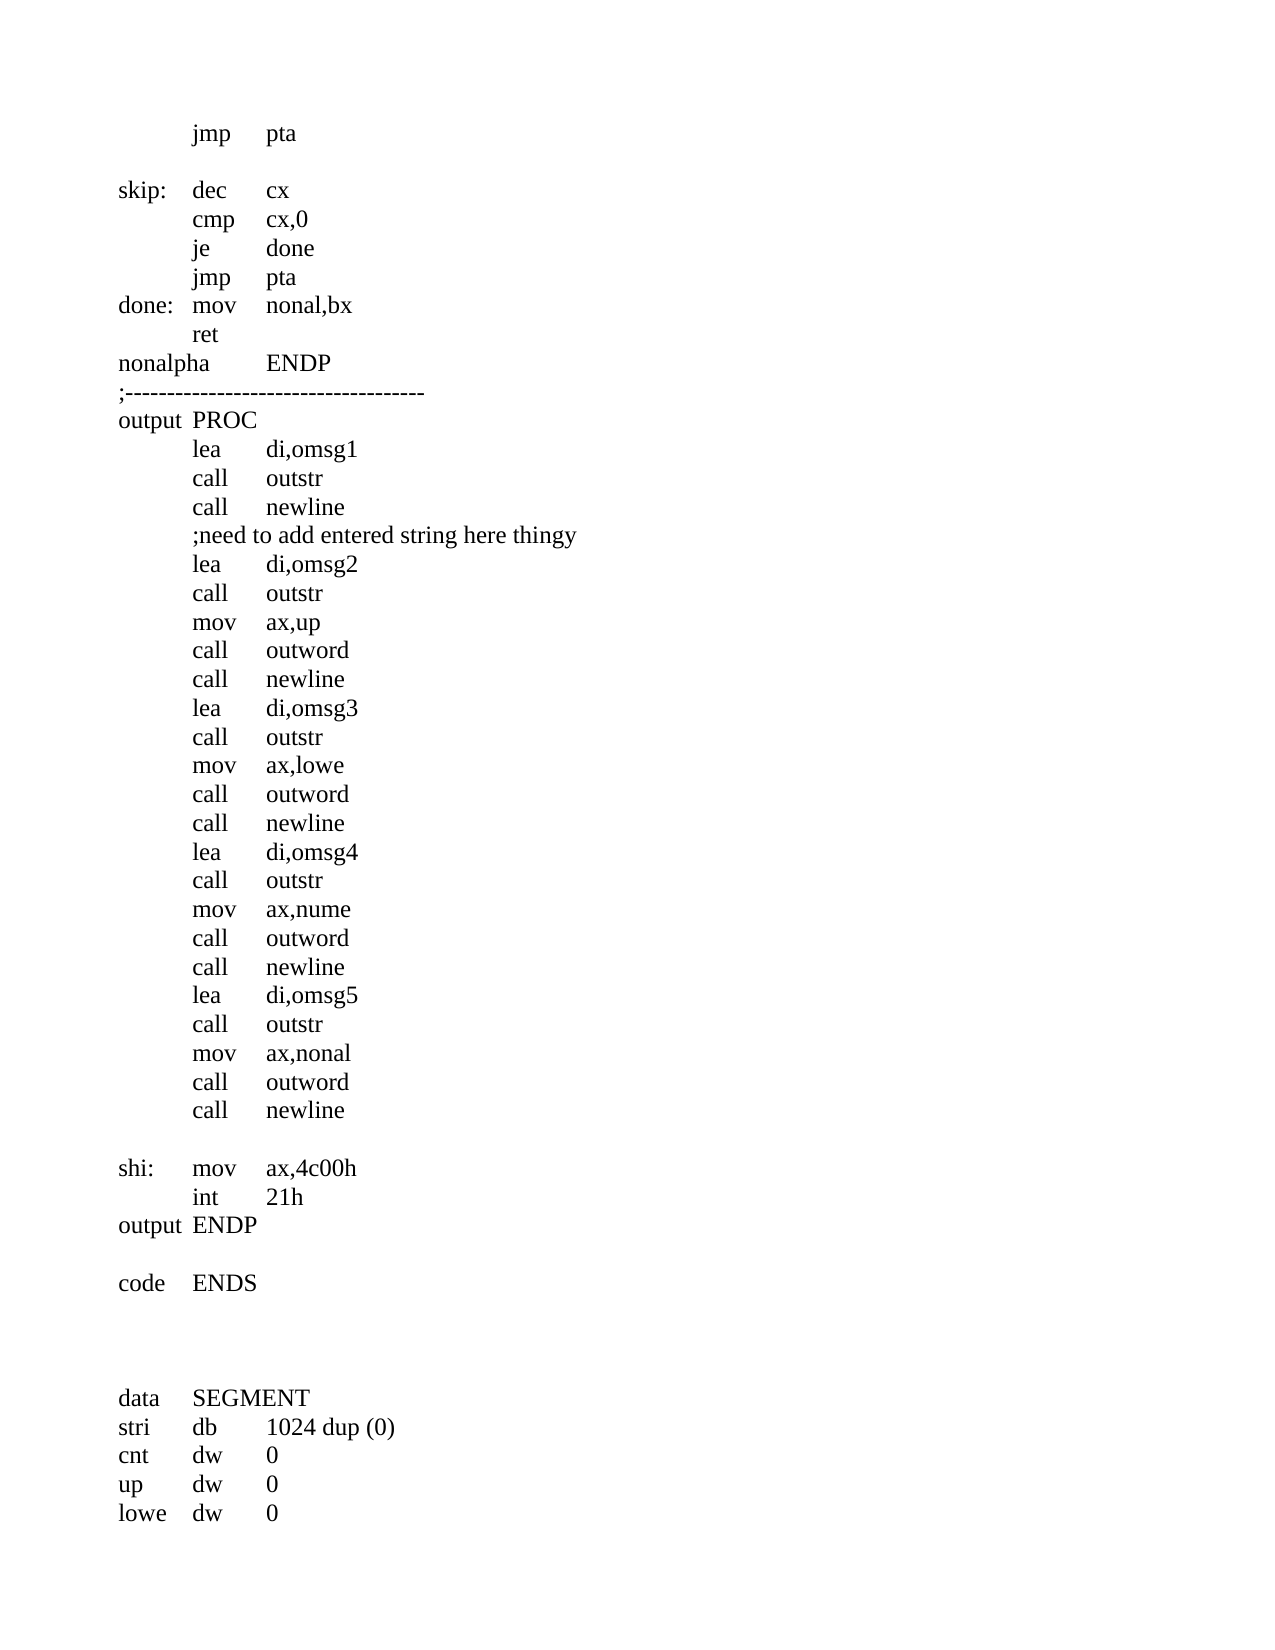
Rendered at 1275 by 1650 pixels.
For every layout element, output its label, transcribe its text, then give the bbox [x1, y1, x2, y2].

text ;need to add entered string here thingy [118, 521, 1157, 549]
text call outstr [118, 1009, 1157, 1038]
text call outstr [118, 578, 1157, 607]
text mov ax,up [118, 607, 1157, 636]
text code ENDS [118, 1268, 1157, 1297]
text call outword [118, 779, 1157, 808]
text call newline [118, 952, 1157, 981]
text mov ax,nume [118, 894, 1157, 923]
text output ENDP [118, 1211, 1157, 1239]
text call outword [118, 636, 1157, 664]
text call newline [118, 664, 1157, 693]
text lea di,omsg5 [118, 981, 1157, 1009]
text data SEGMENT [118, 1383, 1157, 1412]
text lea di,omsg2 [118, 549, 1157, 578]
text lowe dw 0 [118, 1498, 1157, 1527]
text call outstr [118, 866, 1157, 894]
text jmp pta [118, 262, 1157, 291]
text call newline [118, 808, 1157, 837]
text lea di,omsg1 [118, 434, 1157, 463]
text call outword [118, 1067, 1157, 1096]
text call newline [118, 1096, 1157, 1124]
text call outstr [118, 722, 1157, 751]
text je done [118, 233, 1157, 262]
text done: mov nonal,bx [118, 291, 1157, 319]
text mov ax,lowe [118, 751, 1157, 779]
text stri db 1024 dup (0) [118, 1412, 1157, 1441]
text shi: mov ax,4c00h [118, 1153, 1157, 1182]
text cnt dw 0 [118, 1441, 1157, 1469]
text int 21h [118, 1182, 1157, 1211]
text cmp cx,0 [118, 204, 1157, 233]
text call newline [118, 492, 1157, 521]
text mov ax,nonal [118, 1038, 1157, 1067]
text output PROC [118, 406, 1157, 434]
text nonalpha ENDP [118, 348, 1157, 377]
text lea di,omsg3 [118, 693, 1157, 722]
text ret [118, 319, 1157, 348]
text ;------------------------------------ [118, 377, 1157, 406]
text lea di,omsg4 [118, 837, 1157, 866]
text jmp pta [118, 118, 1157, 147]
text call outword [118, 923, 1157, 952]
text skip: dec cx [118, 176, 1157, 204]
text up dw 0 [118, 1469, 1157, 1498]
text call outstr [118, 463, 1157, 492]
